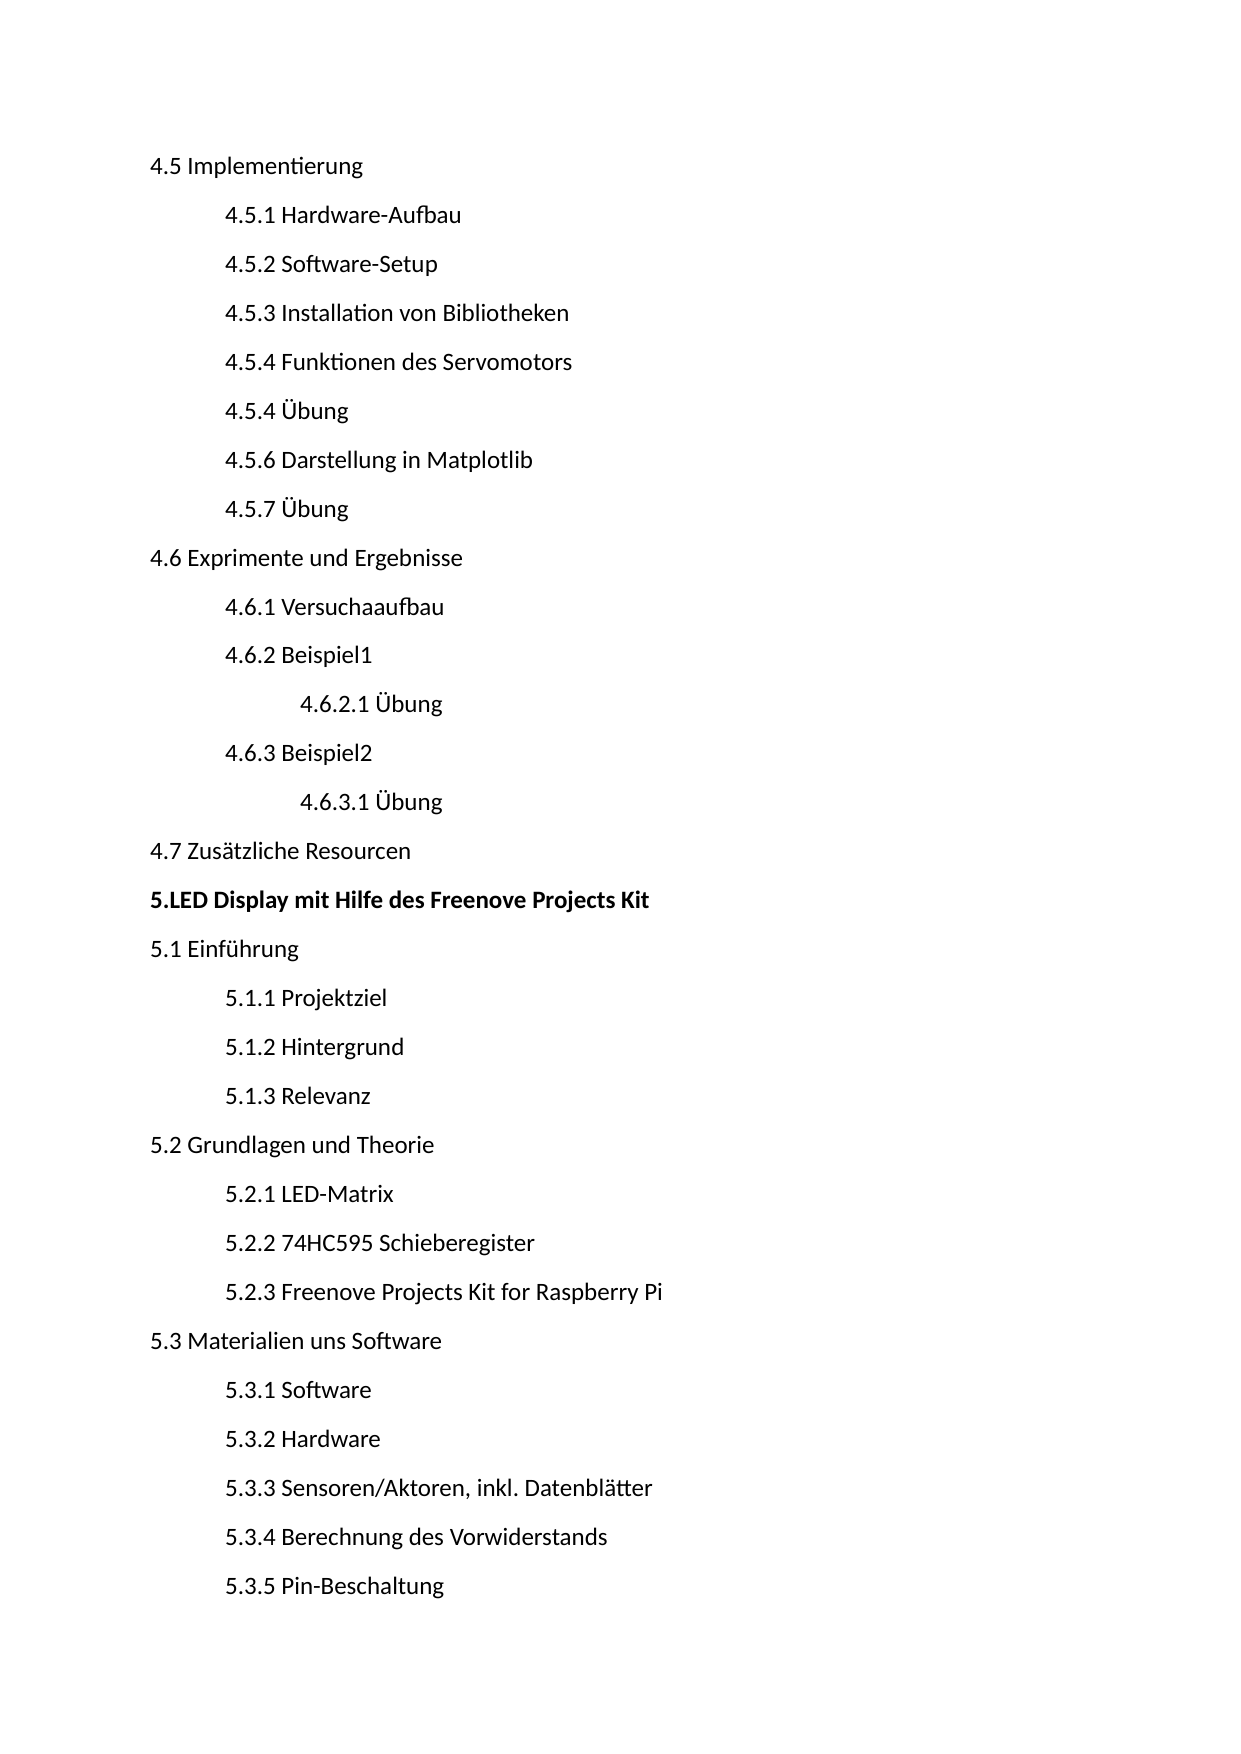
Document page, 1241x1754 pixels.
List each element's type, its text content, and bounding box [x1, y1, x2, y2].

text 5.2.1 LED-Matrix [150, 1178, 1090, 1209]
text 4.6.3.1 Übung [150, 786, 1090, 817]
text 5.1 Einführung [150, 933, 1090, 964]
text 5.3.4 Berechnung des Vorwiderstands [150, 1521, 1090, 1551]
text 5.3.2 Hardware [150, 1423, 1090, 1453]
text 5.3.3 Sensoren/Aktoren, inkl. Datenblätter [150, 1472, 1090, 1502]
text 5.2 Grundlagen und Theorie [150, 1129, 1090, 1160]
text 5.3.5 Pin-Beschaltung [150, 1570, 1090, 1600]
text 5.1.2 Hintergrund [150, 1031, 1090, 1062]
text 4.5 Implementierung [150, 150, 1090, 181]
text 4.6.2 Beispiel1 [150, 639, 1090, 670]
text 4.5.6 Darstellung in Matplotlib [150, 444, 1090, 474]
text 4.5.4 Funktionen des Servomotors [150, 346, 1090, 376]
text 5.1.1 Projektziel [150, 982, 1090, 1013]
text 4.5.3 Installation von Bibliotheken [150, 297, 1090, 327]
text 4.5.7 Übung [150, 493, 1090, 523]
text 5.3 Materialien uns Software [150, 1325, 1090, 1356]
text 5.LED Display mit Hilfe des Freenove Projects Kit [150, 884, 1090, 915]
text 4.5.1 Hardware-Aufbau [150, 199, 1090, 229]
text 5.3.1 Software [150, 1374, 1090, 1404]
text 4.6.2.1 Übung [150, 688, 1090, 719]
text 4.5.4 Übung [150, 395, 1090, 425]
text 5.2.2 74HC595 Schieberegister [150, 1227, 1090, 1258]
text 4.6.1 Versuchaaufbau [150, 591, 1090, 621]
text 4.6.3 Beispiel2 [150, 737, 1090, 768]
text 5.2.3 Freenove Projects Kit for Raspberry Pi [150, 1276, 1090, 1307]
text 5.1.3 Relevanz [150, 1080, 1090, 1111]
text 4.7 Zusätzliche Resourcen [150, 835, 1090, 866]
text 4.5.2 Software-Setup [150, 248, 1090, 278]
text 4.6 Exprimente und Ergebnisse [150, 542, 1090, 572]
